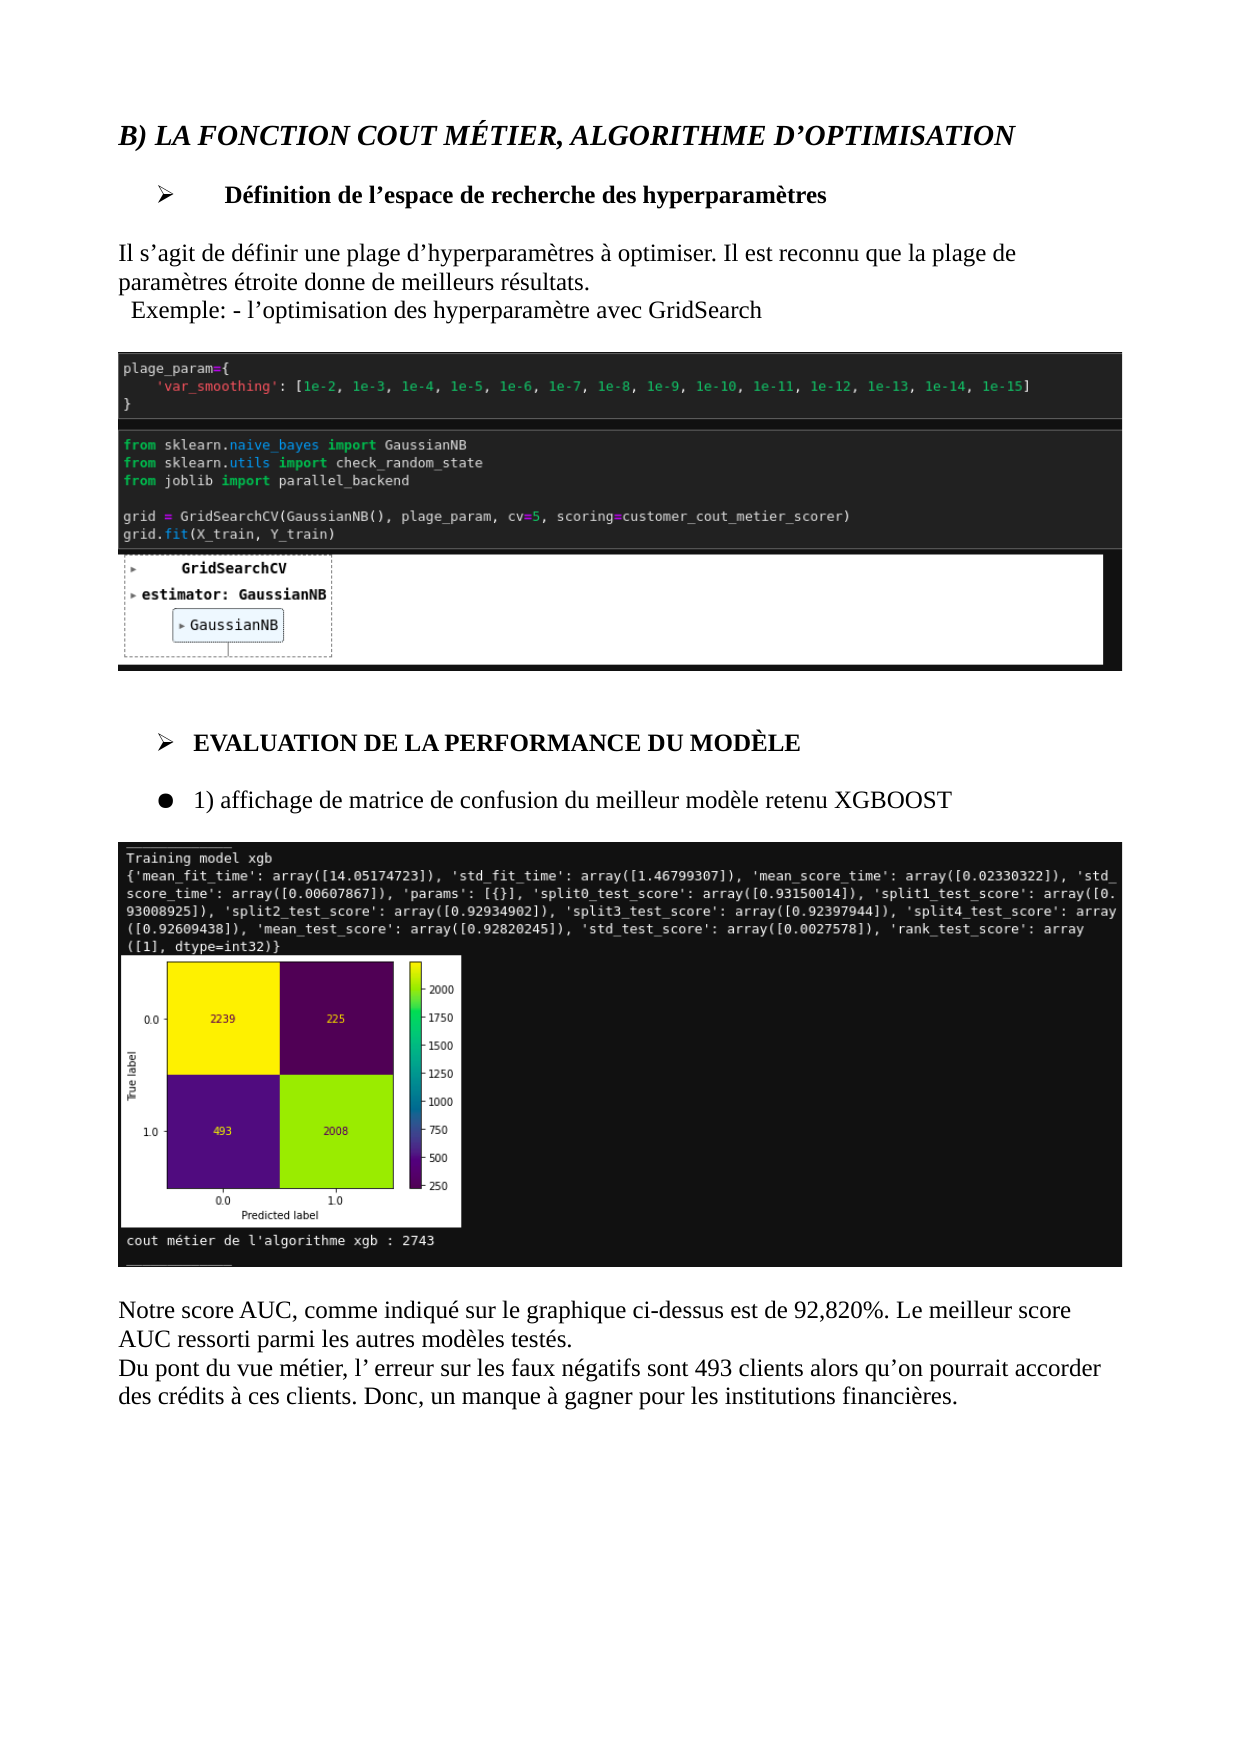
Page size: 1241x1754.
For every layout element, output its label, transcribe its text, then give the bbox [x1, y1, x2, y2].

text Exemple: - l’optimisation des hyperparamètre avec GridSearch [118, 295, 1122, 324]
list 1) affichage de matrice de confusion du meilleur modèle retenu XGBOOST [156, 785, 1122, 814]
list Définition de l’espace de recherche des hyperparamètres [156, 180, 1122, 209]
text Notre score AUC, comme indiqué sur le graphique ci-dessus est de 92,820%. Le meilleur score AUC ressorti parmi les autres modèles testés. [118, 1295, 1122, 1353]
picture [118, 842, 1123, 1267]
text B) LA FONCTION COUT MÉTIER, ALGORITHME D’OPTIMISATION [118, 118, 1122, 152]
list EVALUATION DE LA PERFORMANCE DU MODÈLE [156, 728, 1122, 756]
text Il s’agit de définir une plage d’hyperparamètres à optimiser. Il est reconnu que la plage de paramètres étroite donne de meilleurs résultats. [118, 238, 1122, 295]
text Du pont du vue métier, l’ erreur sur les faux négatifs sont 493 clients alors qu’on pourrait accorder des crédits à ces clients. Donc, un manque à gagner pour les institutions financières. [118, 1353, 1122, 1410]
picture [118, 352, 1123, 671]
